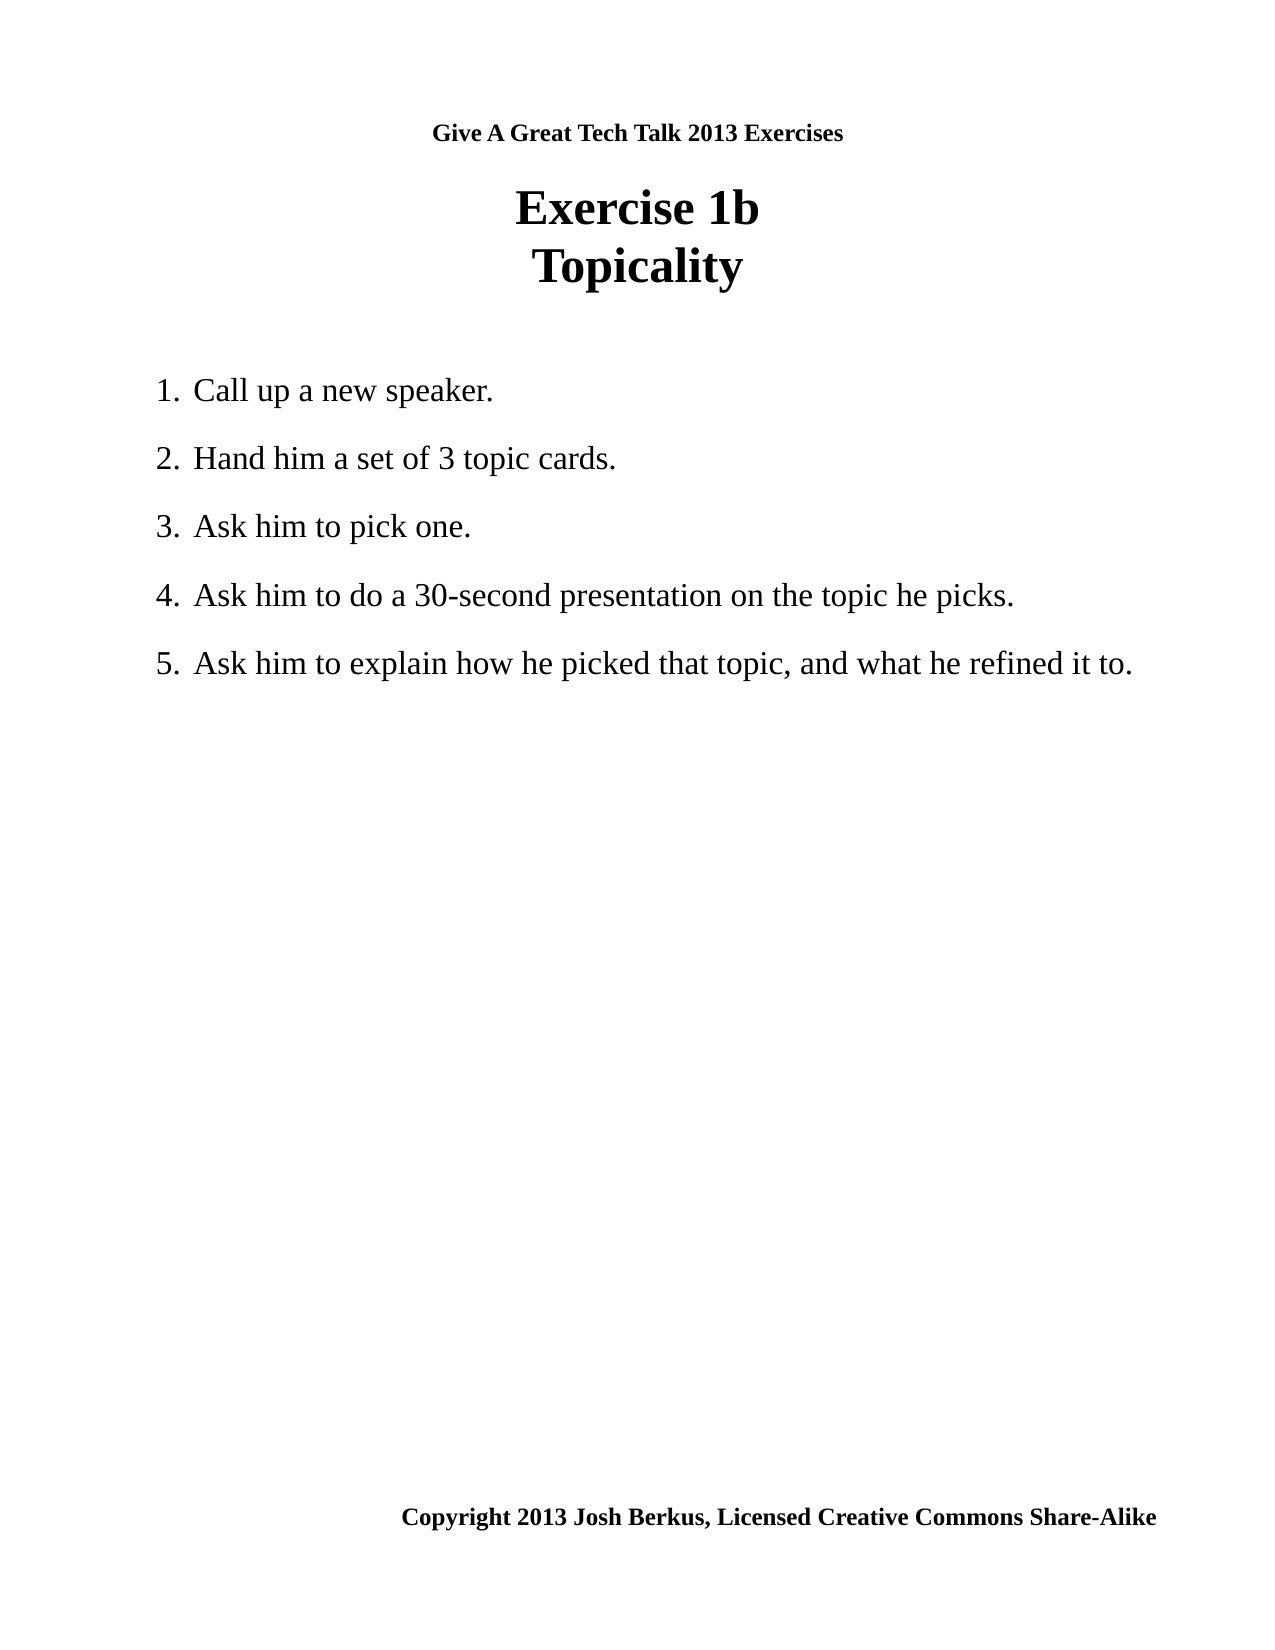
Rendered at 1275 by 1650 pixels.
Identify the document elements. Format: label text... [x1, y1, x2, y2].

text Topicality [118, 236, 1157, 293]
list Call up a new speaker. [156, 370, 1157, 408]
list Ask him to do a 30-second presentation on the topic he picks. [156, 575, 1157, 613]
list Ask him to explain how he picked that topic, and what he refined it to. [156, 643, 1157, 681]
text Exercise 1b [118, 178, 1157, 236]
list Ask him to pick one. [156, 506, 1157, 545]
list Hand him a set of 3 topic cards. [156, 438, 1157, 476]
